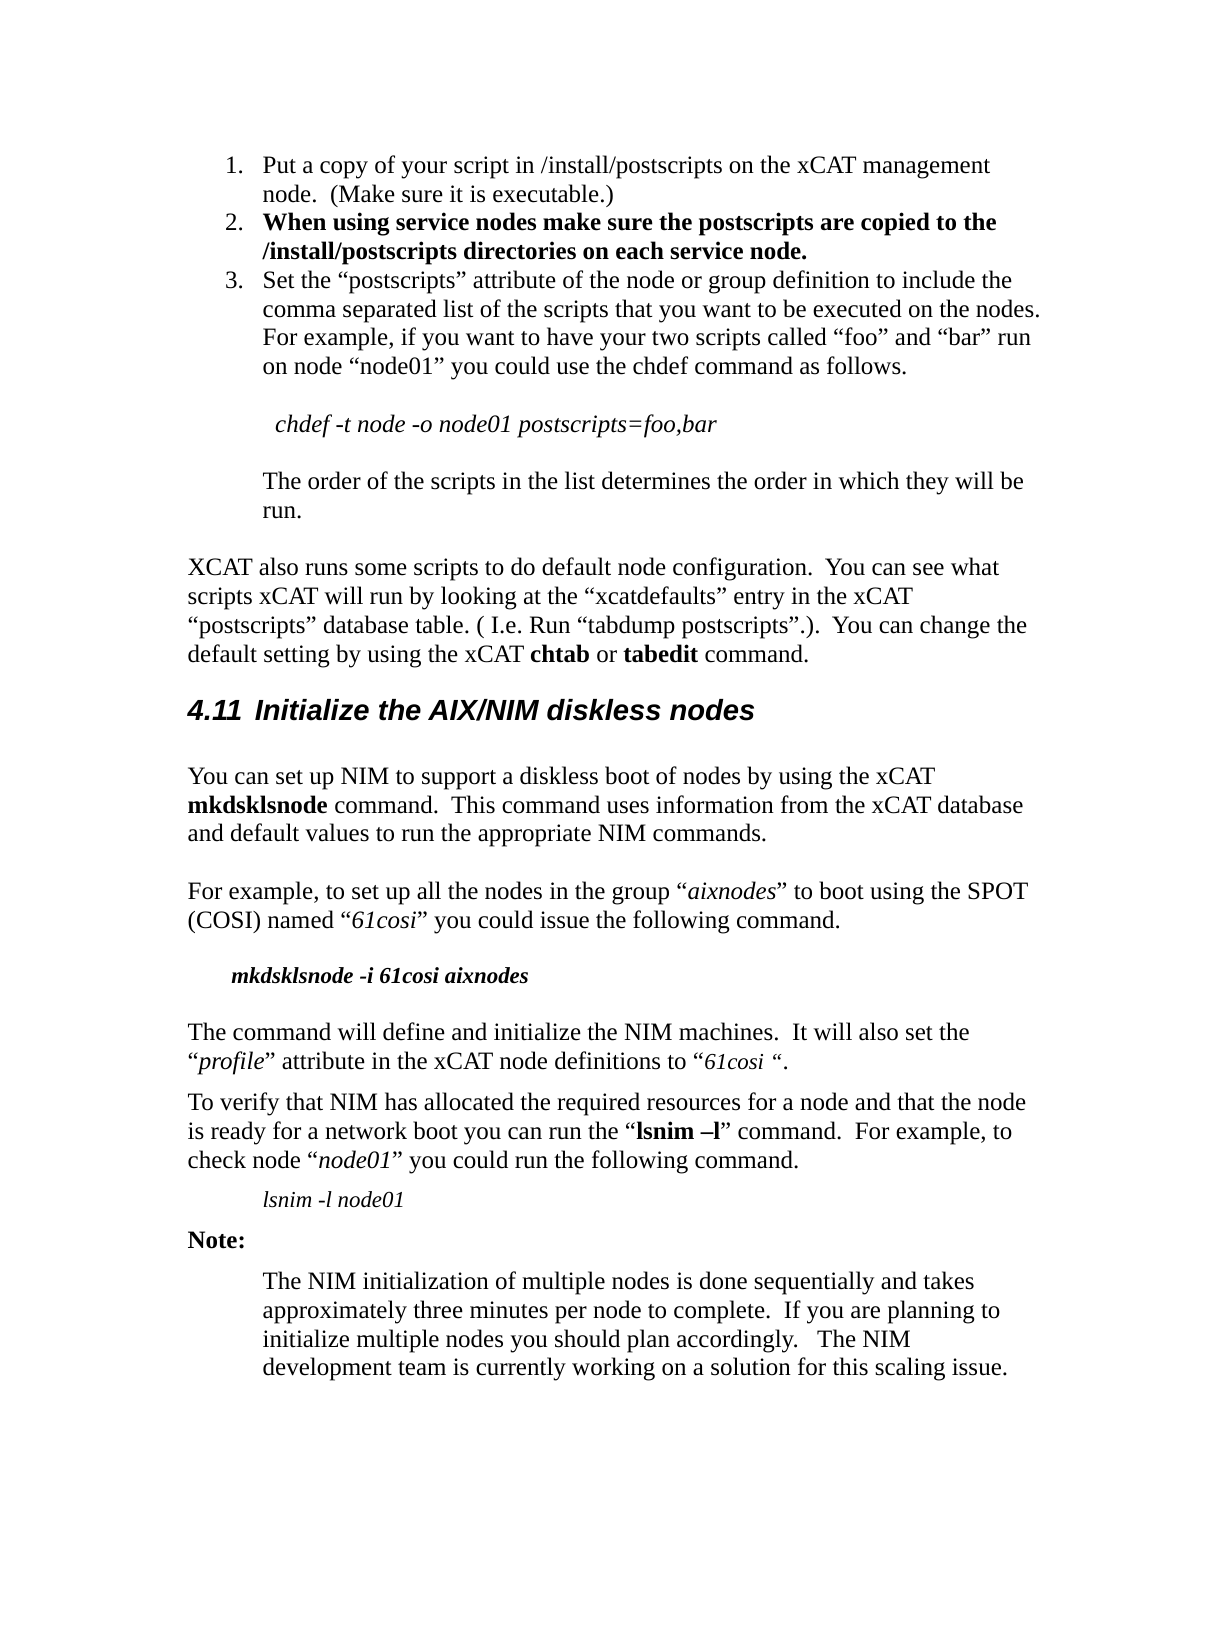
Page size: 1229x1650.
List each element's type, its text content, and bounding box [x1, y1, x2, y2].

text To verify that NIM has allocated the required resources for a node and that the node is ready for a network boot you can run the “lsnim –l” command. For example, to check node “node01” you could run the following command. [187, 1087, 1041, 1174]
list Put a copy of your script in /install/postscripts on the xCAT management node. (Make sure it is executable.) [225, 150, 1041, 207]
text You can set up NIM to support a diskless boot of nodes by using the xCAT mkdsklsnode command. This command uses information from the xCAT database and default values to run the appropriate NIM commands. [187, 761, 1041, 847]
list When using service nodes make sure the postscripts are copied to the /install/postscripts directories on each service node. [225, 207, 1041, 265]
text Note: [187, 1225, 1041, 1254]
text chdef -t node -o node01 postscripts=foo,bar [187, 409, 1041, 437]
text The NIM initialization of multiple nodes is done sequentially and takes approximately three minutes per node to complete. If you are planning to initialize multiple nodes you should plan accordingly. The NIM development team is currently working on a solution for this scaling issue. [262, 1266, 1041, 1381]
text XCAT also runs some scripts to do default node configuration. You can see what scripts xCAT will run by looking at the “xcatdefaults” entry in the xCAT “postscripts” database table. ( I.e. Run “tabdump postscripts”.). You can change the default setting by using the xCAT chtab or tabedit command. [187, 552, 1041, 667]
text lsnim -l node01 [262, 1186, 1041, 1212]
list Set the “postscripts” attribute of the node or group definition to include the comma separated list of the scripts that you want to be executed on the nodes. For example, if you want to have your two scripts called “foo” and “bar” run on node “node01” you could use the chdef command as follows. [225, 265, 1041, 380]
text mkdsklsnode -i 61cosi aixnodes [187, 962, 1041, 989]
list The command will define and initialize the NIM machines. It will also set the “profile” attribute in the xCAT node definitions to “61cosi “. [150, 1017, 1041, 1075]
text The order of the scripts in the list determines the order in which they will be run. [262, 466, 1041, 524]
subtitle Initialize the AIX/NIM diskless nodes [187, 692, 1041, 726]
text For example, to set up all the nodes in the group “aixnodes” to boot using the SPOT (COSI) named “61cosi” you could issue the following command. [187, 876, 1041, 933]
